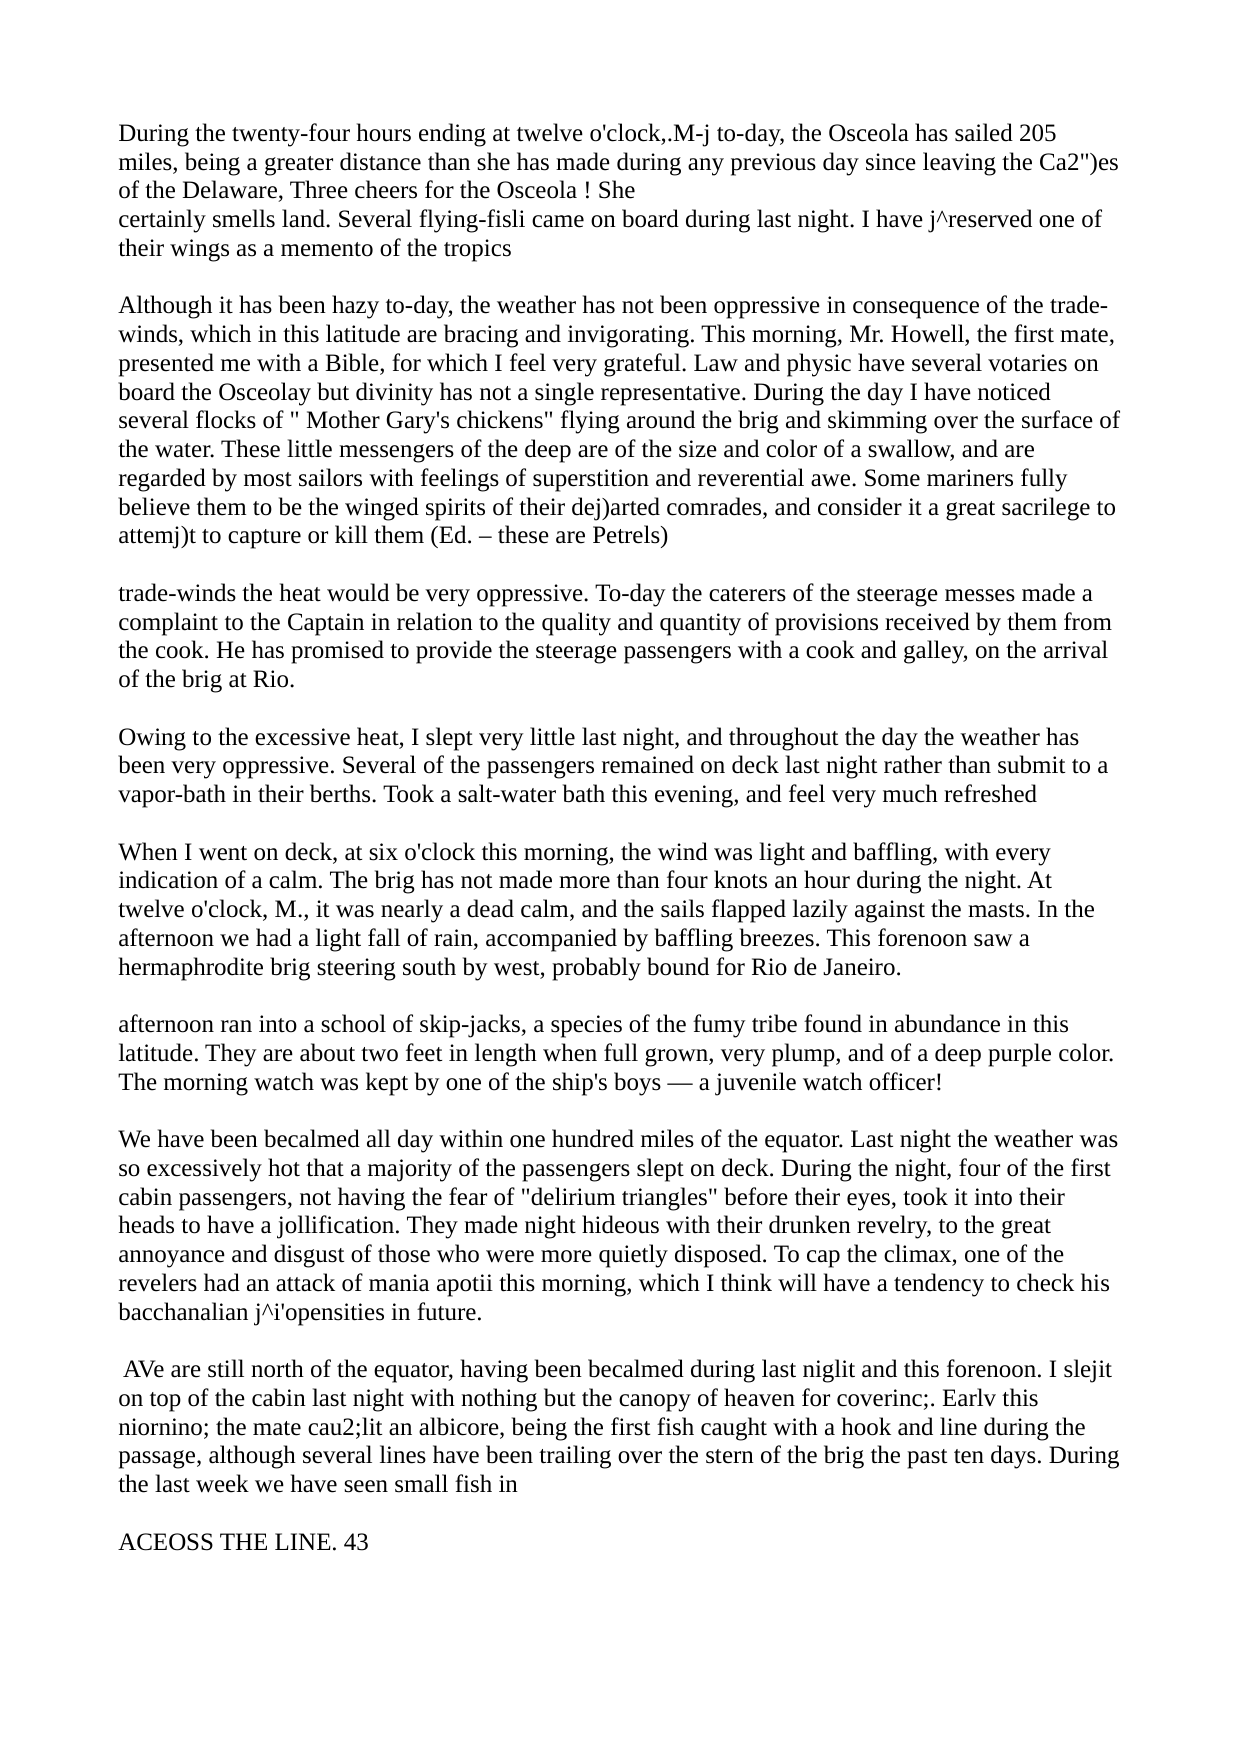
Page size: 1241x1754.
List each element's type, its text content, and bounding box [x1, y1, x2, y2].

text During the twenty-four hours ending at twelve o'clock,.M-j to-day, the Osceola has sailed 205 miles, being a greater distance than she has made during any previous day since leaving the Ca2")es of the Delaware, Three cheers for the Osceola ! She [118, 118, 1122, 204]
text AVe are still north of the equator, having been becalmed during last niglit and this forenoon. I slejit on top of the cabin last night with nothing but the canopy of heaven for coverinc;. Earlv this niornino; the mate cau2;lit an albicore, being the first fish caught with a hook and line during the passage, although several lines have been trailing over the stern of the brig the past ten days. During the last week we have seen small fish in [118, 1354, 1122, 1498]
text We have been becalmed all day within one hundred miles of the equator. Last night the weather was so excessively hot that a majority of the passengers slept on deck. During the night, four of the first cabin passengers, not having the fear of "delirium triangles" before their eyes, took it into their heads to have a jollification. They made night hideous with their drunken revelry, to the great annoyance and disgust of those who were more quietly disposed. To cap the climax, one of the revelers had an attack of mania apotii this morning, which I think will have a tendency to check his bacchanalian j^i'opensities in future. [118, 1124, 1122, 1326]
text When I went on deck, at six o'clock this morning, the wind was light and baffling, with every indication of a calm. The brig has not made more than four knots an hour during the night. At twelve o'clock, M., it was nearly a dead calm, and the sails flapped lazily against the masts. In the afternoon we had a light fall of rain, accompanied by baffling breezes. This forenoon saw a hermaphrodite brig steering south by west, probably bound for Rio de Janeiro. [118, 837, 1122, 981]
text certainly smells land. Several flying-fisli came on board during last night. I have j^reserved one of their wings as a memento of the tropics [118, 204, 1122, 262]
text Although it has been hazy to-day, the weather has not been oppressive in consequence of the trade-winds, which in this latitude are bracing and invigorating. This morning, Mr. Howell, the first mate, presented me with a Bible, for which I feel very grateful. Law and physic have several votaries on board the Osceolay but divinity has not a single representative. During the day I have noticed several flocks of " Mother Gary's chickens" flying around the brig and skimming over the surface of the water. These little messengers of the deep are of the size and color of a swallow, and are regarded by most sailors with feelings of superstition and reverential awe. Some mariners fully believe them to be the winged spirits of their dej)arted comrades, and consider it a great sacrilege to attemj)t to capture or kill them (Ed. – these are Petrels) [118, 291, 1122, 549]
text trade-winds the heat would be very oppressive. To-day the caterers of the steerage messes made a complaint to the Captain in relation to the quality and quantity of provisions received by them from the cook. He has promised to provide the steerage passengers with a cook and galley, on the arrival of the brig at Rio. [118, 578, 1122, 693]
text Owing to the excessive heat, I slept very little last night, and throughout the day the weather has been very oppressive. Several of the passengers remained on deck last night rather than submit to a vapor-bath in their berths. Took a salt-water bath this evening, and feel very much refreshed [118, 722, 1122, 808]
text afternoon ran into a school of skip-jacks, a species of the fumy tribe found in abundance in this latitude. They are about two feet in length when full grown, very plump, and of a deep purple color. The morning watch was kept by one of the ship's boys — a juvenile watch officer! [118, 1009, 1122, 1096]
text ACEOSS THE LINE. 43 [118, 1527, 1122, 1556]
